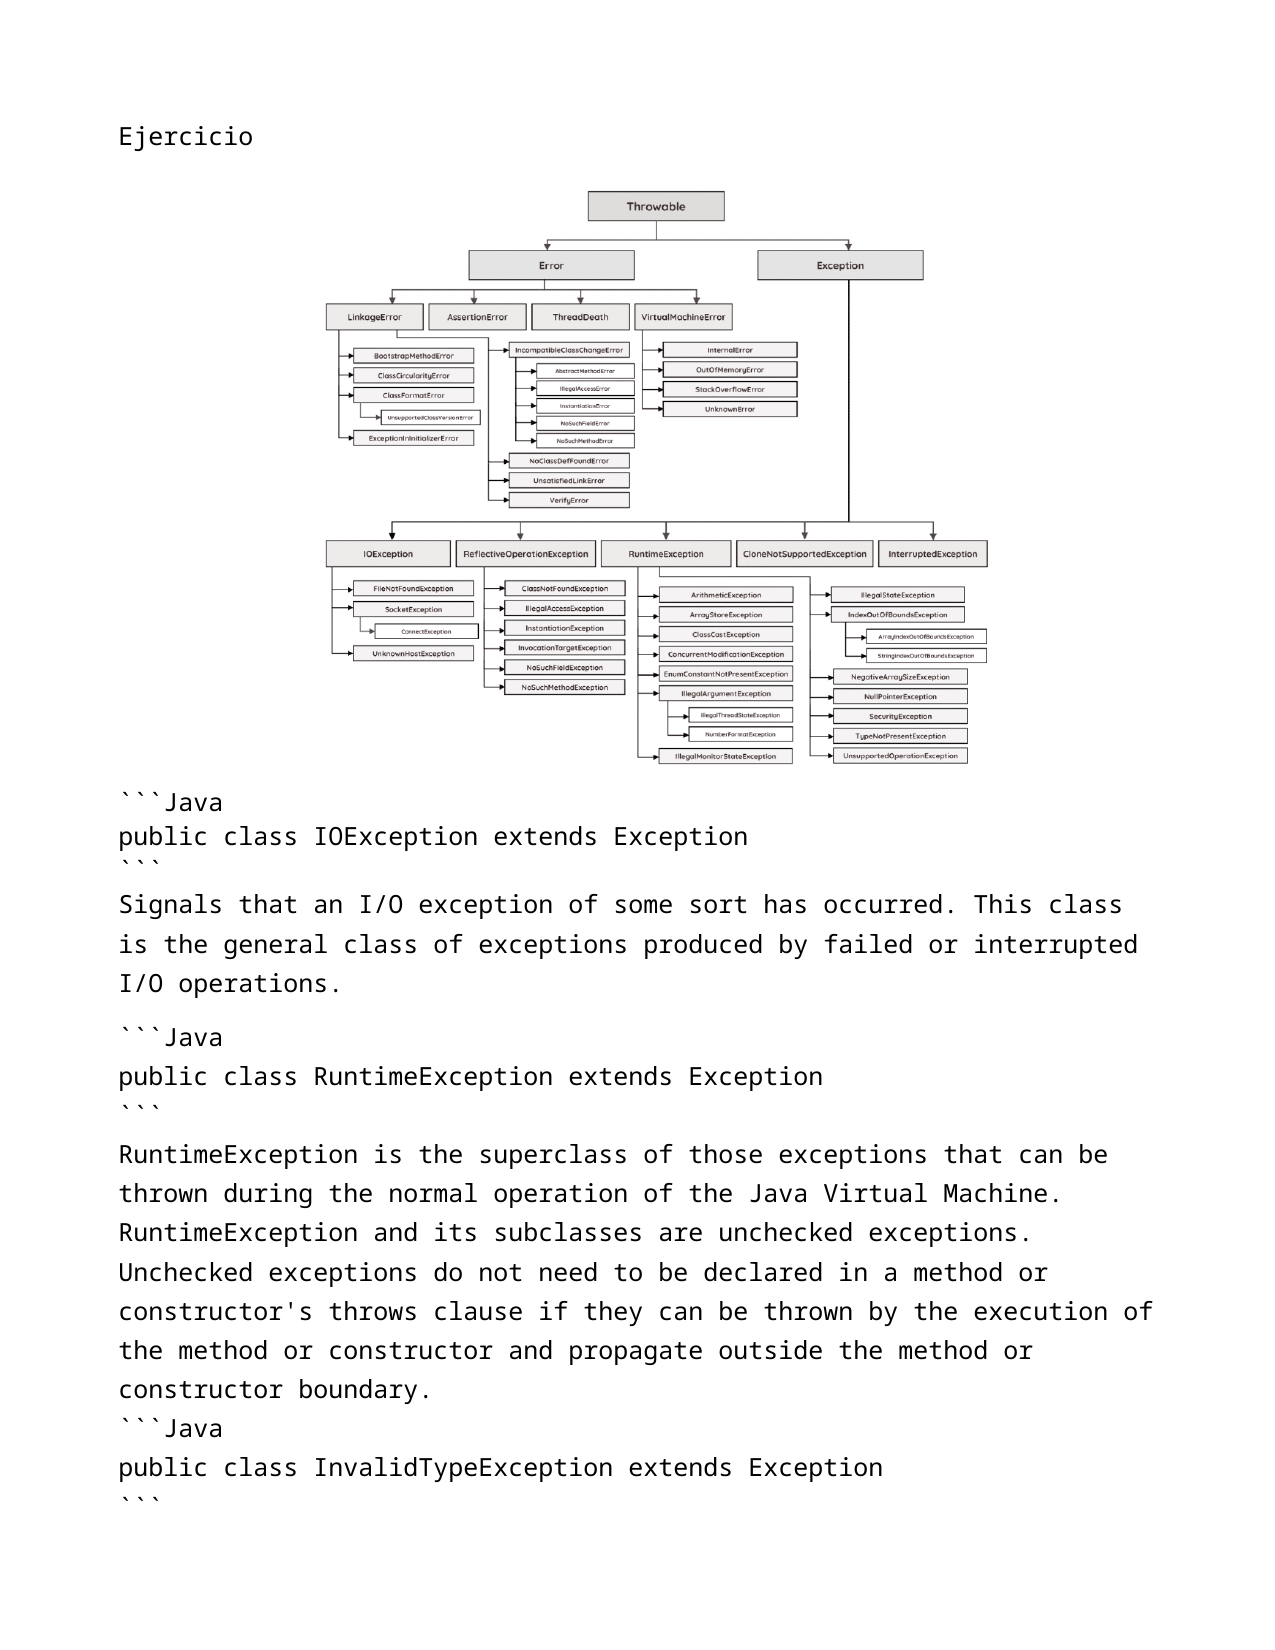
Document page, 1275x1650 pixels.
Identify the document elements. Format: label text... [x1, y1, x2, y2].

text public class RuntimeException extends Exception [118, 1058, 1157, 1092]
text Ejercicio [118, 118, 1157, 152]
text RuntimeException is the superclass of those exceptions that can be thrown during the normal operation of the Java Virtual Machine. [118, 1137, 1157, 1210]
text ``` [118, 1489, 1157, 1523]
picture [299, 161, 1014, 785]
text public class InvalidTypeException extends Exception [118, 1450, 1157, 1484]
text Signals that an I/O exception of some sort has occurred. This class is the general class of exceptions produced by failed or interrupted I/O operations. [118, 887, 1157, 999]
text ```Java [118, 152, 1157, 819]
text ```Java [118, 1019, 1157, 1053]
text ``` [118, 1097, 1157, 1132]
text public class IOException extends Exception [118, 819, 1157, 853]
text ``` [118, 853, 1157, 887]
text RuntimeException and its subclasses are unchecked exceptions. Unchecked exceptions do not need to be declared in a method or constructor's throws clause if they can be thrown by the execution of the method or constructor and propagate outside the method or constructor boundary. ```Java [118, 1215, 1157, 1445]
